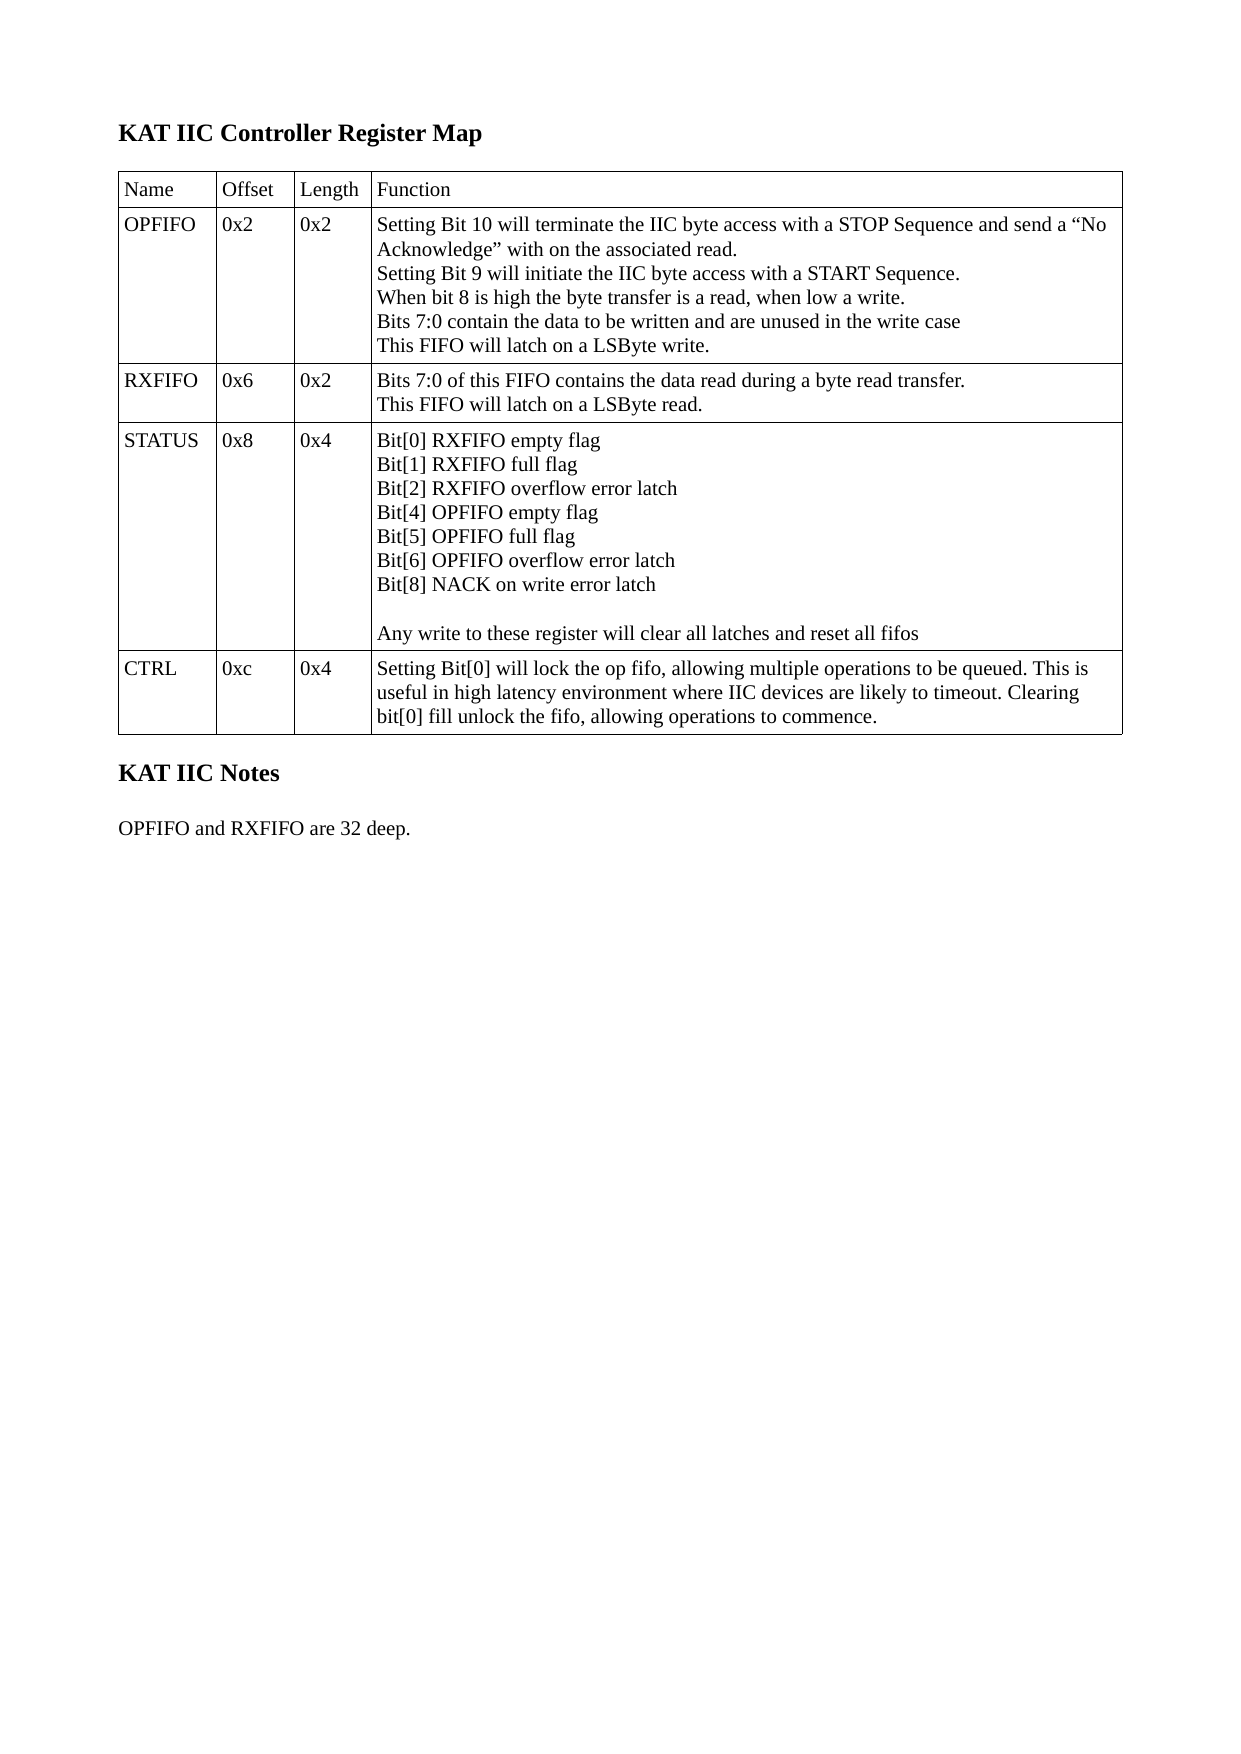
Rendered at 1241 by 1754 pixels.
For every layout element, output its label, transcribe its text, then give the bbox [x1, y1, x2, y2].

table_cell 0x2 [217, 208, 294, 362]
table_cell 0x6 [217, 364, 294, 422]
table_cell 0xc [217, 651, 294, 734]
table_cell 0x8 [217, 423, 294, 650]
text OPFIFO and RXFIFO are 32 deep. [118, 816, 1122, 840]
table_header Offset [217, 172, 294, 207]
table_cell 0x2 [295, 208, 371, 362]
text KAT IIC Notes [118, 758, 1122, 787]
table_cell Setting Bit 10 will terminate the IIC byte access with a STOP Sequence and send a “No Acknowledge” with on the associated read. Setting Bit 9 will initiate the IIC byte access with a START Sequence. When bit 8 is high the byte transfer is a read, when low a write. Bits 7:0 contain the data to be written and are unused in the write case This FIFO will latch on a LSByte write. [372, 208, 1122, 362]
table_header Length [295, 172, 371, 207]
table_cell OPFIFO [119, 208, 216, 362]
table_cell STATUS [119, 423, 216, 650]
table_cell 0x4 [295, 651, 371, 734]
table_cell Setting Bit[0] will lock the op fifo, allowing multiple operations to be queued. This is useful in high latency environment where IIC devices are likely to timeout. Clearing bit[0] fill unlock the fifo, allowing operations to commence. [372, 651, 1122, 734]
text KAT IIC Controller Register Map [118, 118, 1122, 147]
table_header Name [119, 172, 216, 207]
table_cell CTRL [119, 651, 216, 734]
table_header Function [372, 172, 1122, 207]
table_cell 0x4 [295, 423, 371, 650]
table_cell Bit[0] RXFIFO empty flag Bit[1] RXFIFO full flag Bit[2] RXFIFO overflow error latch Bit[4] OPFIFO empty flag Bit[5] OPFIFO full flag Bit[6] OPFIFO overflow error latch Bit[8] NACK on write error latch Any write to these register will clear all latches and reset all fifos [372, 423, 1122, 650]
table_cell Bits 7:0 of this FIFO contains the data read during a byte read transfer. This FIFO will latch on a LSByte read. [372, 364, 1122, 422]
table_cell 0x2 [295, 364, 371, 422]
table_cell RXFIFO [119, 364, 216, 422]
